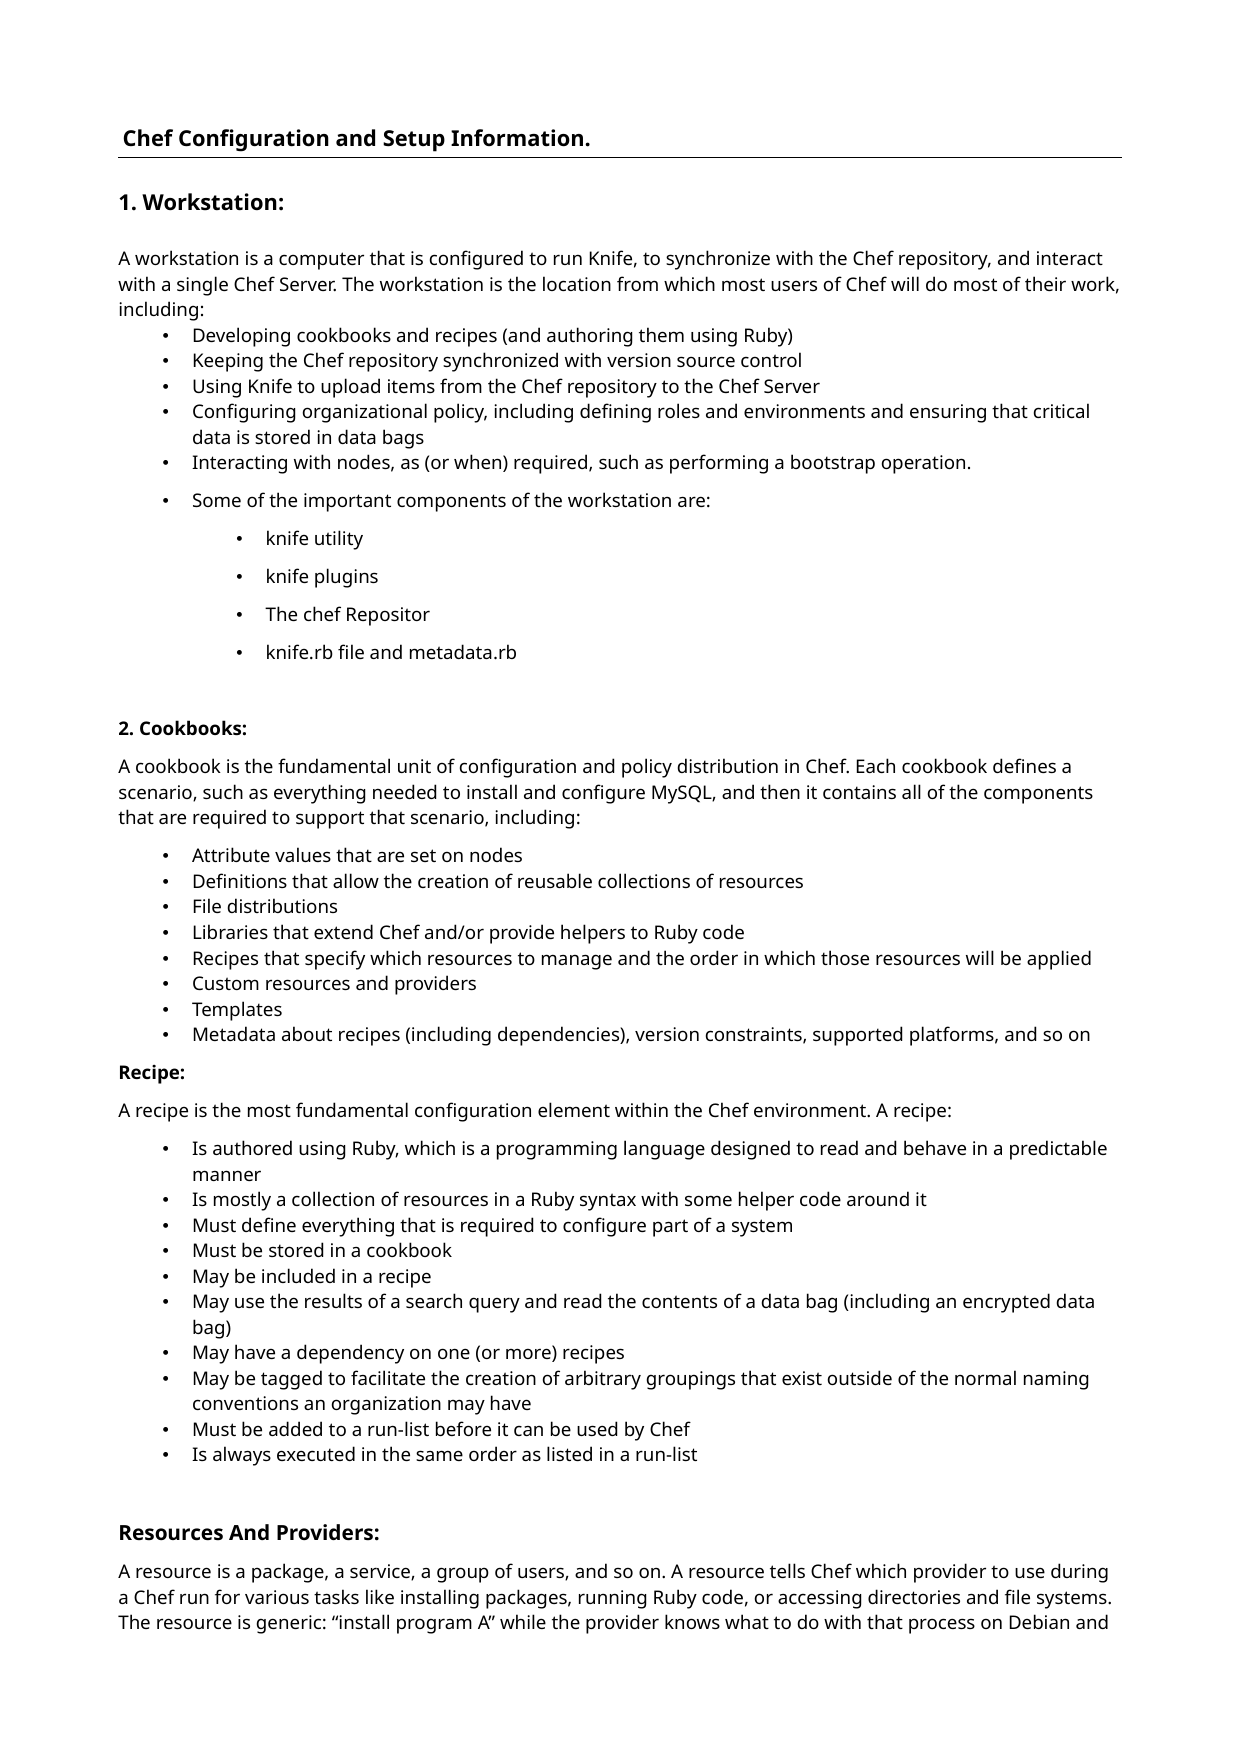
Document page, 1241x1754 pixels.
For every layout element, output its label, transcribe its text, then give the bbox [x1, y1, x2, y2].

list May be included in a recipe [162, 1263, 1122, 1288]
list May have a dependency on one (or more) recipes [162, 1339, 1122, 1365]
list Using Knife to upload items from the Chef repository to the Chef Server [162, 373, 1122, 398]
text 2. Cookbooks: [118, 716, 1122, 741]
list Must be stored in a cookbook [162, 1237, 1122, 1263]
list Templates [162, 996, 1122, 1021]
text Chef Configuration and Setup Information. [118, 118, 1122, 157]
list The chef Repositor [236, 602, 1122, 627]
list Is authored using Ruby, which is a programming language designed to read and behave in a predictable manner [162, 1135, 1122, 1186]
list Is always executed in the same order as listed in a run-list [162, 1442, 1122, 1467]
text A resource is a package, a service, a group of users, and so on. A resource tells Chef which provider to use during a Chef run for various tasks like installing packages, running Ruby code, or accessing directories and file systems. The resource is generic: “install program A” while the provider knows what to do with that process on Debian and [118, 1559, 1122, 1635]
list Some of the important components of the workstation are: [162, 487, 1122, 513]
list Definitions that allow the creation of reusable collections of resources [162, 868, 1122, 894]
text A cookbook is the fundamental unit of configuration and policy distribution in Chef. Each cookbook defines a scenario, such as everything needed to install and configure MySQL, and then it contains all of the components that are required to support that scenario, including: [118, 754, 1122, 830]
list Metadata about recipes (including dependencies), version constraints, supported platforms, and so on [162, 1021, 1122, 1047]
list File distributions [162, 894, 1122, 919]
list Recipes that specify which resources to manage and the order in which those resources will be applied [162, 945, 1122, 970]
list knife plugins [236, 563, 1122, 589]
list Is mostly a collection of resources in a Ruby syntax with some helper code around it [162, 1186, 1122, 1212]
list knife.rb file and metadata.rb [236, 639, 1122, 665]
list May be tagged to facilitate the creation of arbitrary groupings that exist outside of the normal naming conventions an organization may have [162, 1365, 1122, 1416]
list Custom resources and providers [162, 970, 1122, 996]
list Must be added to a run-list before it can be used by Chef [162, 1416, 1122, 1442]
text A recipe is the most fundamental configuration element within the Chef environment. A recipe: [118, 1097, 1122, 1123]
list Libraries that extend Chef and/or provide helpers to Ruby code [162, 919, 1122, 945]
list knife utility [236, 526, 1122, 551]
list May use the results of a search query and read the contents of a data bag (including an encrypted data bag) [162, 1288, 1122, 1339]
text A workstation is a computer that is configured to run Knife, to synchronize with the Chef repository, and interact with a single Chef Server. The workstation is the location from which most users of Chef will do most of their work, including: [118, 245, 1122, 322]
list Developing cookbooks and recipes (and authoring them using Ruby) [162, 322, 1122, 347]
text 1. Workstation: [118, 187, 1122, 217]
list Configuring organizational policy, including defining roles and environments and ensuring that critical data is stored in data bags [162, 398, 1122, 449]
list Interacting with nodes, as (or when) required, such as performing a bootstrap operation. [162, 449, 1122, 475]
text Recipe: [118, 1059, 1122, 1085]
list Attribute values that are set on nodes [162, 843, 1122, 868]
list Keeping the Chef repository synchronized with version source control [162, 347, 1122, 373]
list Must define everything that is required to configure part of a system [162, 1212, 1122, 1237]
text Resources And Providers: [118, 1518, 1122, 1546]
